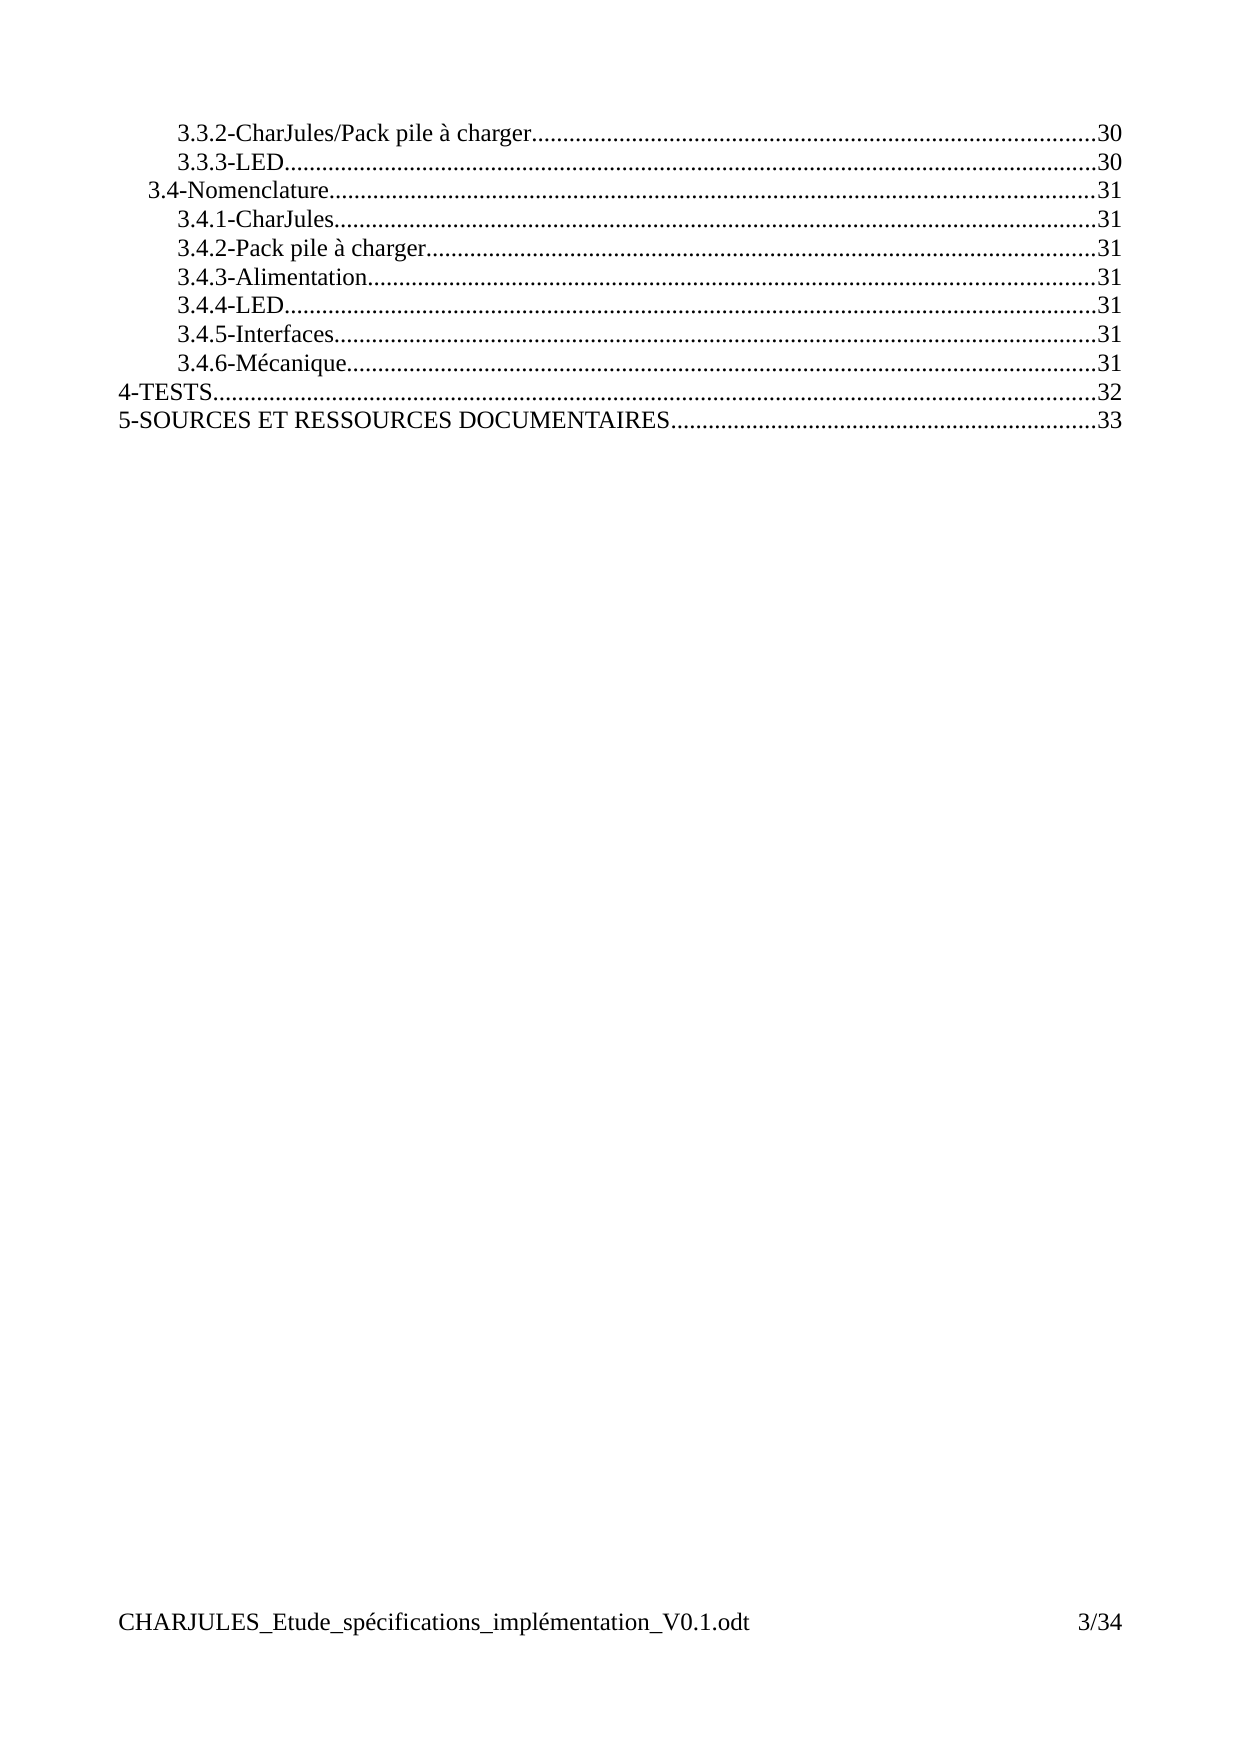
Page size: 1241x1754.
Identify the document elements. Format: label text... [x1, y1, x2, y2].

text 3.4.2-Pack pile à charger 31 [177, 233, 1122, 262]
text 3.4.6-Mécanique 31 [177, 348, 1122, 377]
text 3.4.5-Interfaces 31 [177, 319, 1122, 348]
text 5-SOURCES ET RESSOURCES DOCUMENTAIRES 33 [118, 406, 1122, 434]
text 3.4.4-LED 31 [177, 291, 1122, 319]
text 3.3.2-CharJules/Pack pile à charger 30 [177, 118, 1122, 147]
text 3.4.3-Alimentation 31 [177, 262, 1122, 291]
text 3.4-Nomenclature 31 [148, 176, 1122, 204]
text 3.3.3-LED 30 [177, 147, 1122, 176]
text 3.4.1-CharJules 31 [177, 204, 1122, 233]
text 4-TESTS 32 [118, 377, 1122, 406]
